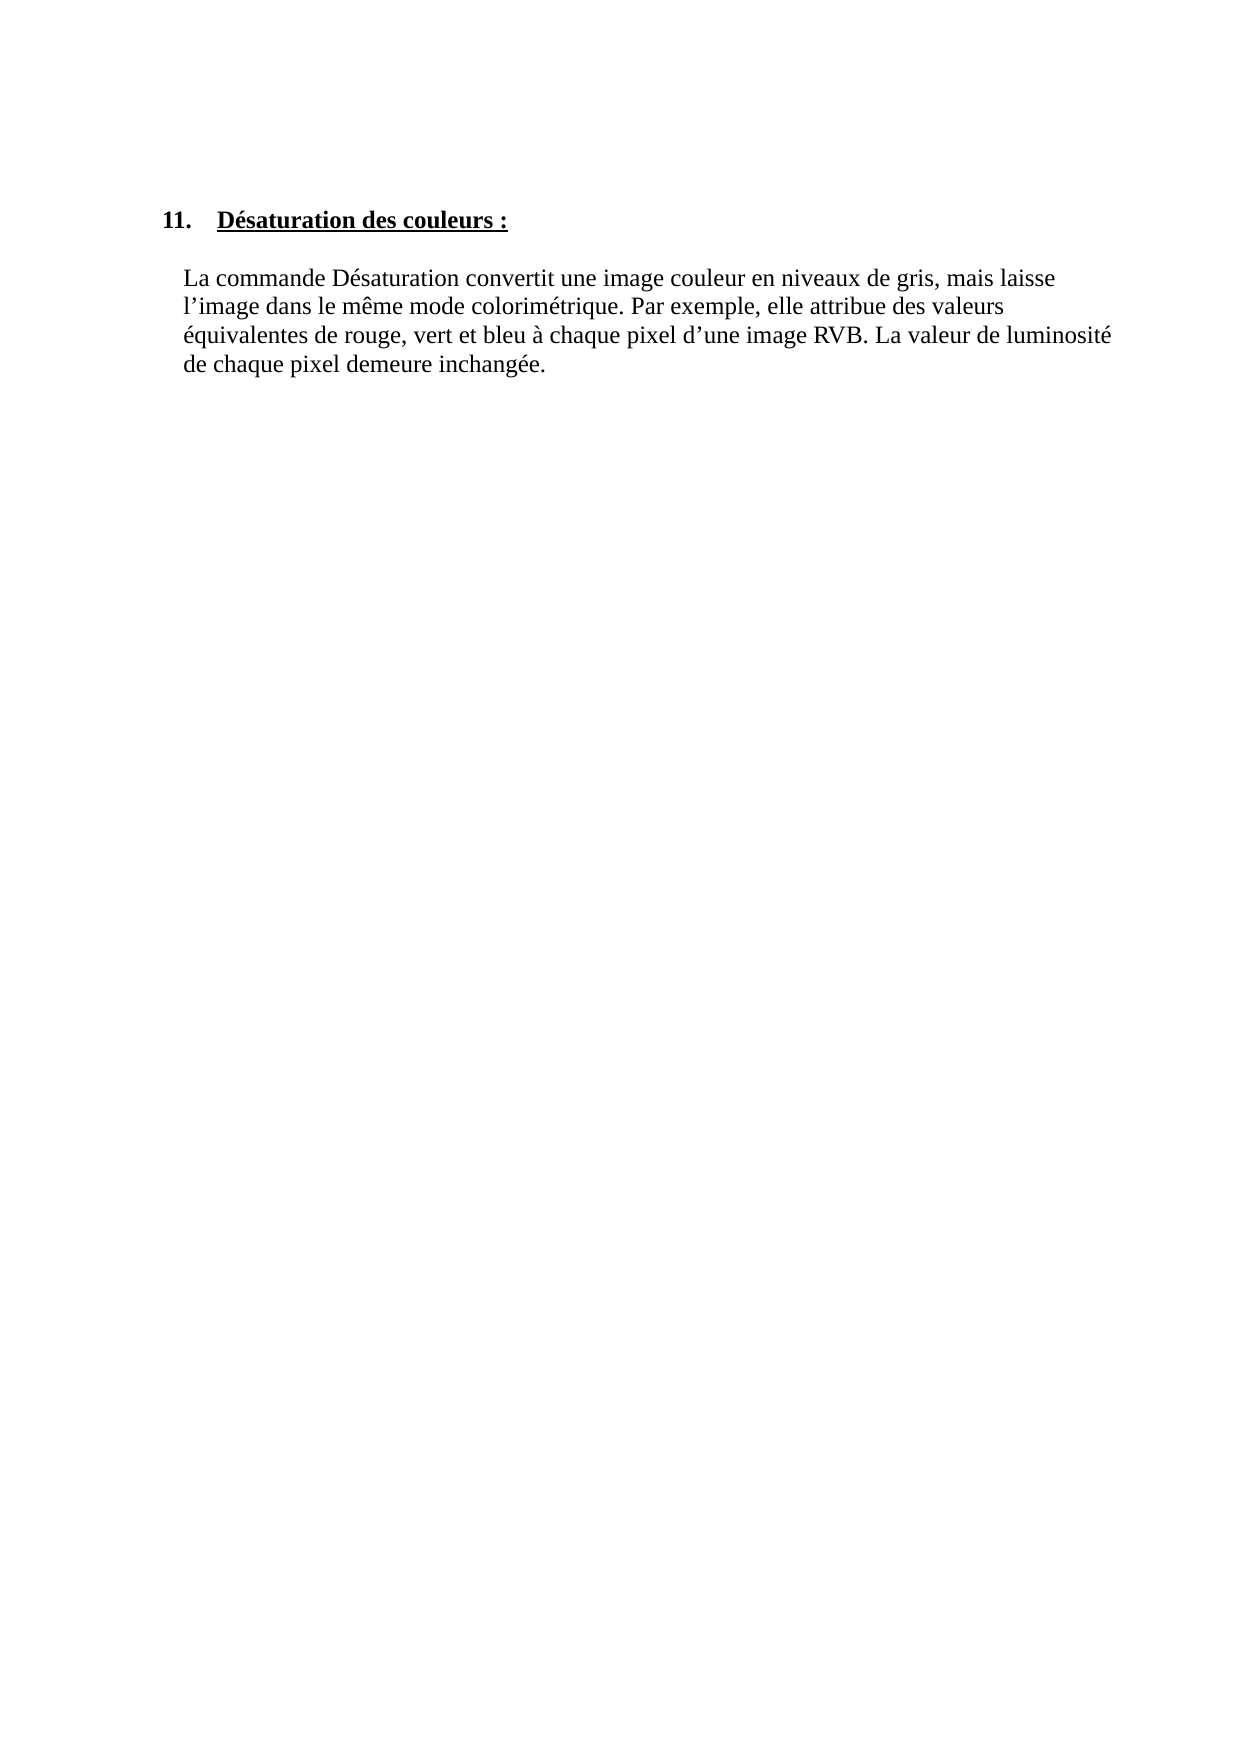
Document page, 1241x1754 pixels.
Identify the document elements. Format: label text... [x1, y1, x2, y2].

text La commande Désaturation convertit une image couleur en niveaux de gris, mais laisse l’image dans le même mode colorimétrique. Par exemple, elle attribue des valeurs équivalentes de rouge, vert et bleu à chaque pixel d’une image RVB. La valeur de luminosité de chaque pixel demeure inchangée. [183, 263, 1122, 378]
text 11. Désaturation des couleurs : [118, 205, 1122, 234]
